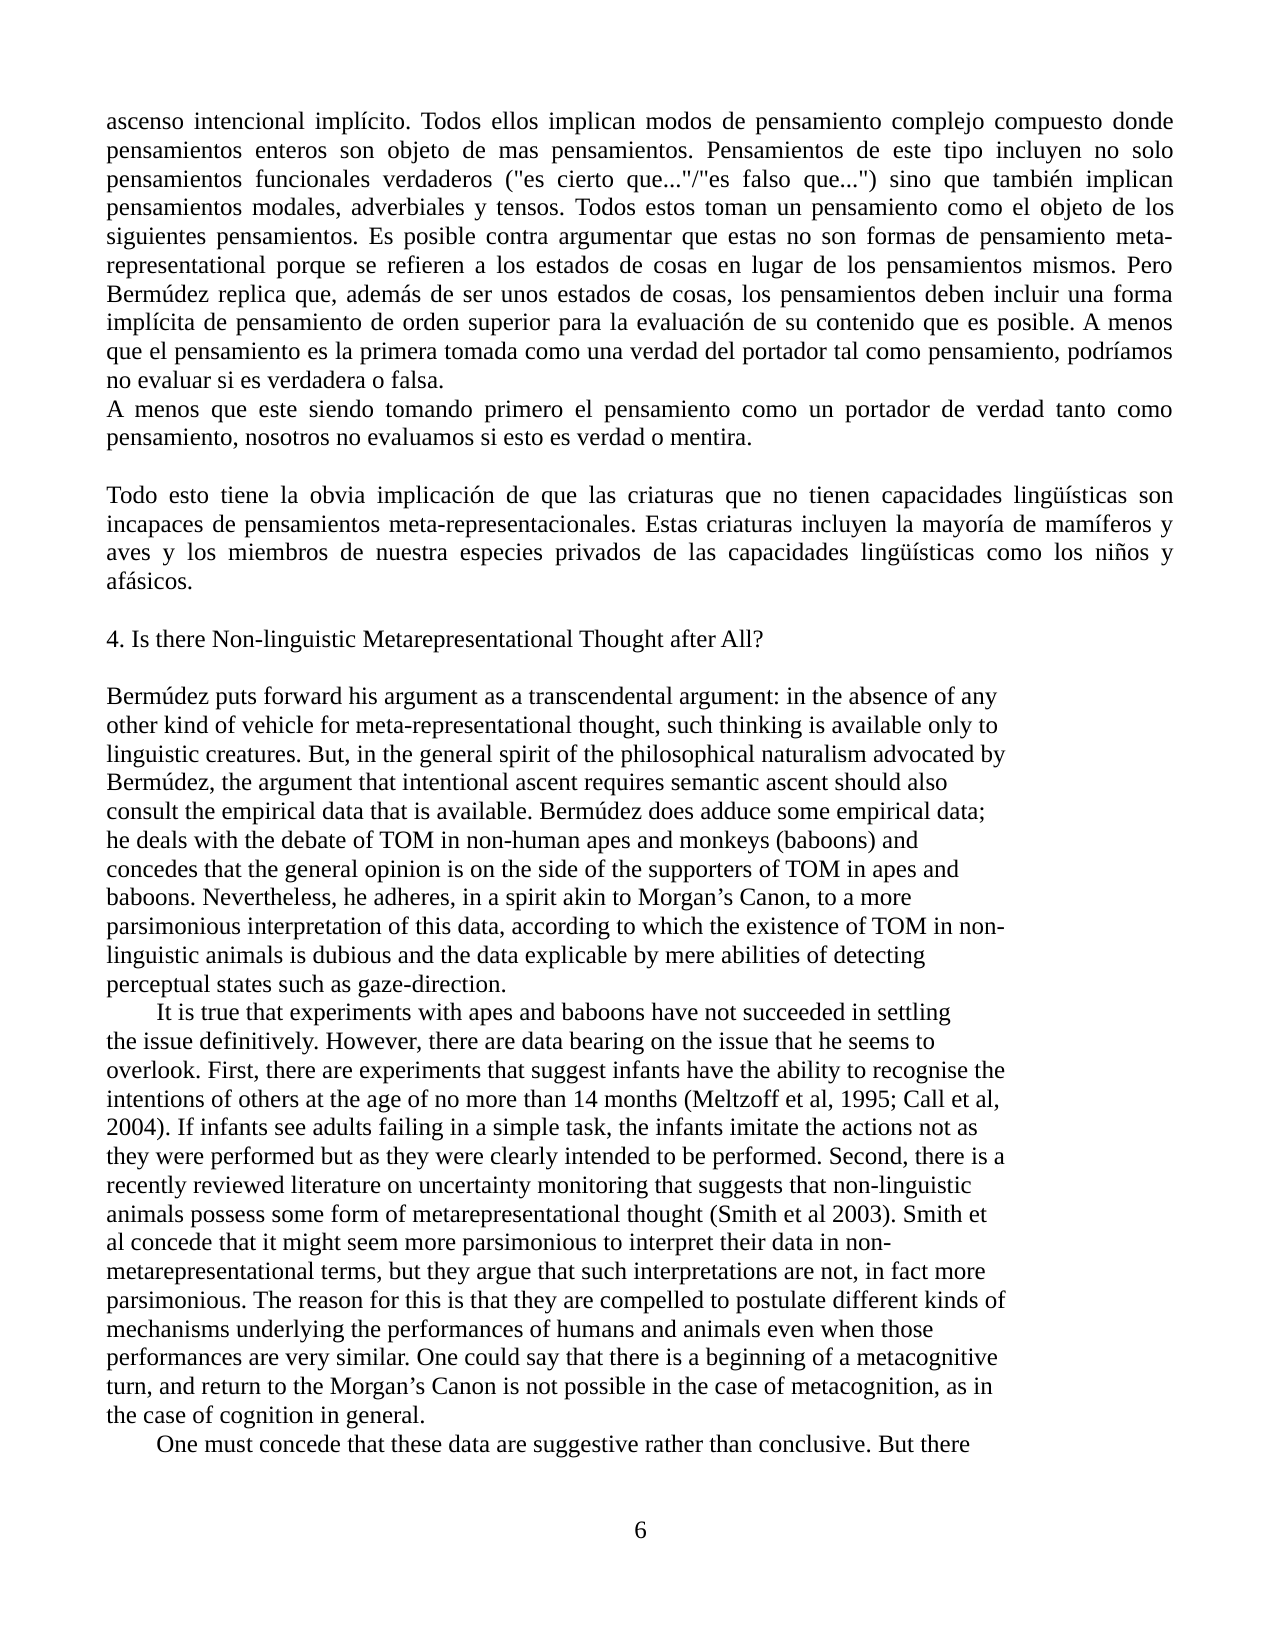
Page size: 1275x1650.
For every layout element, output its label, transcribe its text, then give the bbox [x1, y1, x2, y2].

text recently reviewed literature on uncertainty monitoring that suggests that non-linguistic [106, 1170, 1174, 1199]
text One must concede that these data are suggestive rather than conclusive. But there [106, 1429, 1174, 1457]
text It is true that experiments with apes and baboons have not succeeded in settling [106, 997, 1174, 1026]
text overlook. First, there are experiments that suggest infants have the ability to recognise the [106, 1055, 1174, 1084]
text perceptual states such as gaze-direction. [106, 969, 1174, 997]
text they were performed but as they were clearly intended to be performed. Second, there is a [106, 1141, 1174, 1170]
text Todo esto tiene la obvia implicación de que las criaturas que no tienen capacidades lingüísticas son incapaces de pensamientos meta-representacionales. Estas criaturas incluyen la mayoría de mamíferos y aves y los miembros de nuestra especies privados de las capacidades lingüísticas como los niños y afásicos. [106, 480, 1174, 595]
text he deals with the debate of TOM in non-human apes and monkeys (baboons) and [106, 825, 1174, 854]
text concedes that the general opinion is on the side of the supporters of TOM in apes and [106, 854, 1174, 882]
text metarepresentational terms, but they argue that such interpretations are not, in fact more [106, 1256, 1174, 1285]
text the issue definitively. However, there are data bearing on the issue that he seems to [106, 1026, 1174, 1055]
text turn, and return to the Morgan’s Canon is not possible in the case of metacognition, as in [106, 1371, 1174, 1400]
text mechanisms underlying the performances of humans and animals even when those [106, 1314, 1174, 1342]
text 4. Is there Non-linguistic Metarepresentational Thought after All? [106, 624, 1174, 652]
text linguistic creatures. But, in the general spirit of the philosophical naturalism advocated by [106, 739, 1174, 767]
text parsimonious. The reason for this is that they are compelled to postulate different kinds of [106, 1285, 1174, 1314]
text intentions of others at the age of no more than 14 months (Meltzoff et al, 1995; Call et al, [106, 1084, 1174, 1112]
text other kind of vehicle for meta-representational thought, such thinking is available only to [106, 710, 1174, 739]
text 2004). If infants see adults failing in a simple task, the infants imitate the actions not as [106, 1112, 1174, 1141]
text baboons. Nevertheless, he adheres, in a spirit akin to Morgan’s Canon, to a more [106, 882, 1174, 911]
text A menos que este siendo tomando primero el pensamiento como un portador de verdad tanto como pensamiento, nosotros no evaluamos si esto es verdad o mentira. [106, 394, 1174, 451]
text animals possess some form of metarepresentational thought (Smith et al 2003). Smith et [106, 1199, 1174, 1227]
text linguistic animals is dubious and the data explicable by mere abilities of detecting [106, 940, 1174, 969]
text al concede that it might seem more parsimonious to interpret their data in non- [106, 1227, 1174, 1256]
text the case of cognition in general. [106, 1400, 1174, 1429]
text Bermúdez, the argument that intentional ascent requires semantic ascent should also [106, 767, 1174, 796]
text consult the empirical data that is available. Bermúdez does adduce some empirical data; [106, 796, 1174, 825]
text performances are very similar. One could say that there is a beginning of a metacognitive [106, 1342, 1174, 1371]
text parsimonious interpretation of this data, according to which the existence of TOM in non- [106, 911, 1174, 940]
text ascenso intencional implícito. Todos ellos implican modos de pensamiento complejo compuesto donde pensamientos enteros son objeto de mas pensamientos. Pensamientos de este tipo incluyen no solo pensamientos funcionales verdaderos ("es cierto que..."/"es falso que...") sino que también implican pensamientos modales, adverbiales y tensos. Todos estos toman un pensamiento como el objeto de los siguientes pensamientos. Es posible contra argumentar que estas no son formas de pensamiento meta-representational porque se refieren a los estados de cosas en lugar de los pensamientos mismos. Pero Bermúdez replica que, además de ser unos estados de cosas, los pensamientos deben incluir una forma implícita de pensamiento de orden superior para la evaluación de su contenido que es posible. A menos que el pensamiento es la primera tomada como una verdad del portador tal como pensamiento, podríamos no evaluar si es verdadera o falsa. [106, 106, 1174, 394]
text Bermúdez puts forward his argument as a transcendental argument: in the absence of any [106, 681, 1174, 710]
